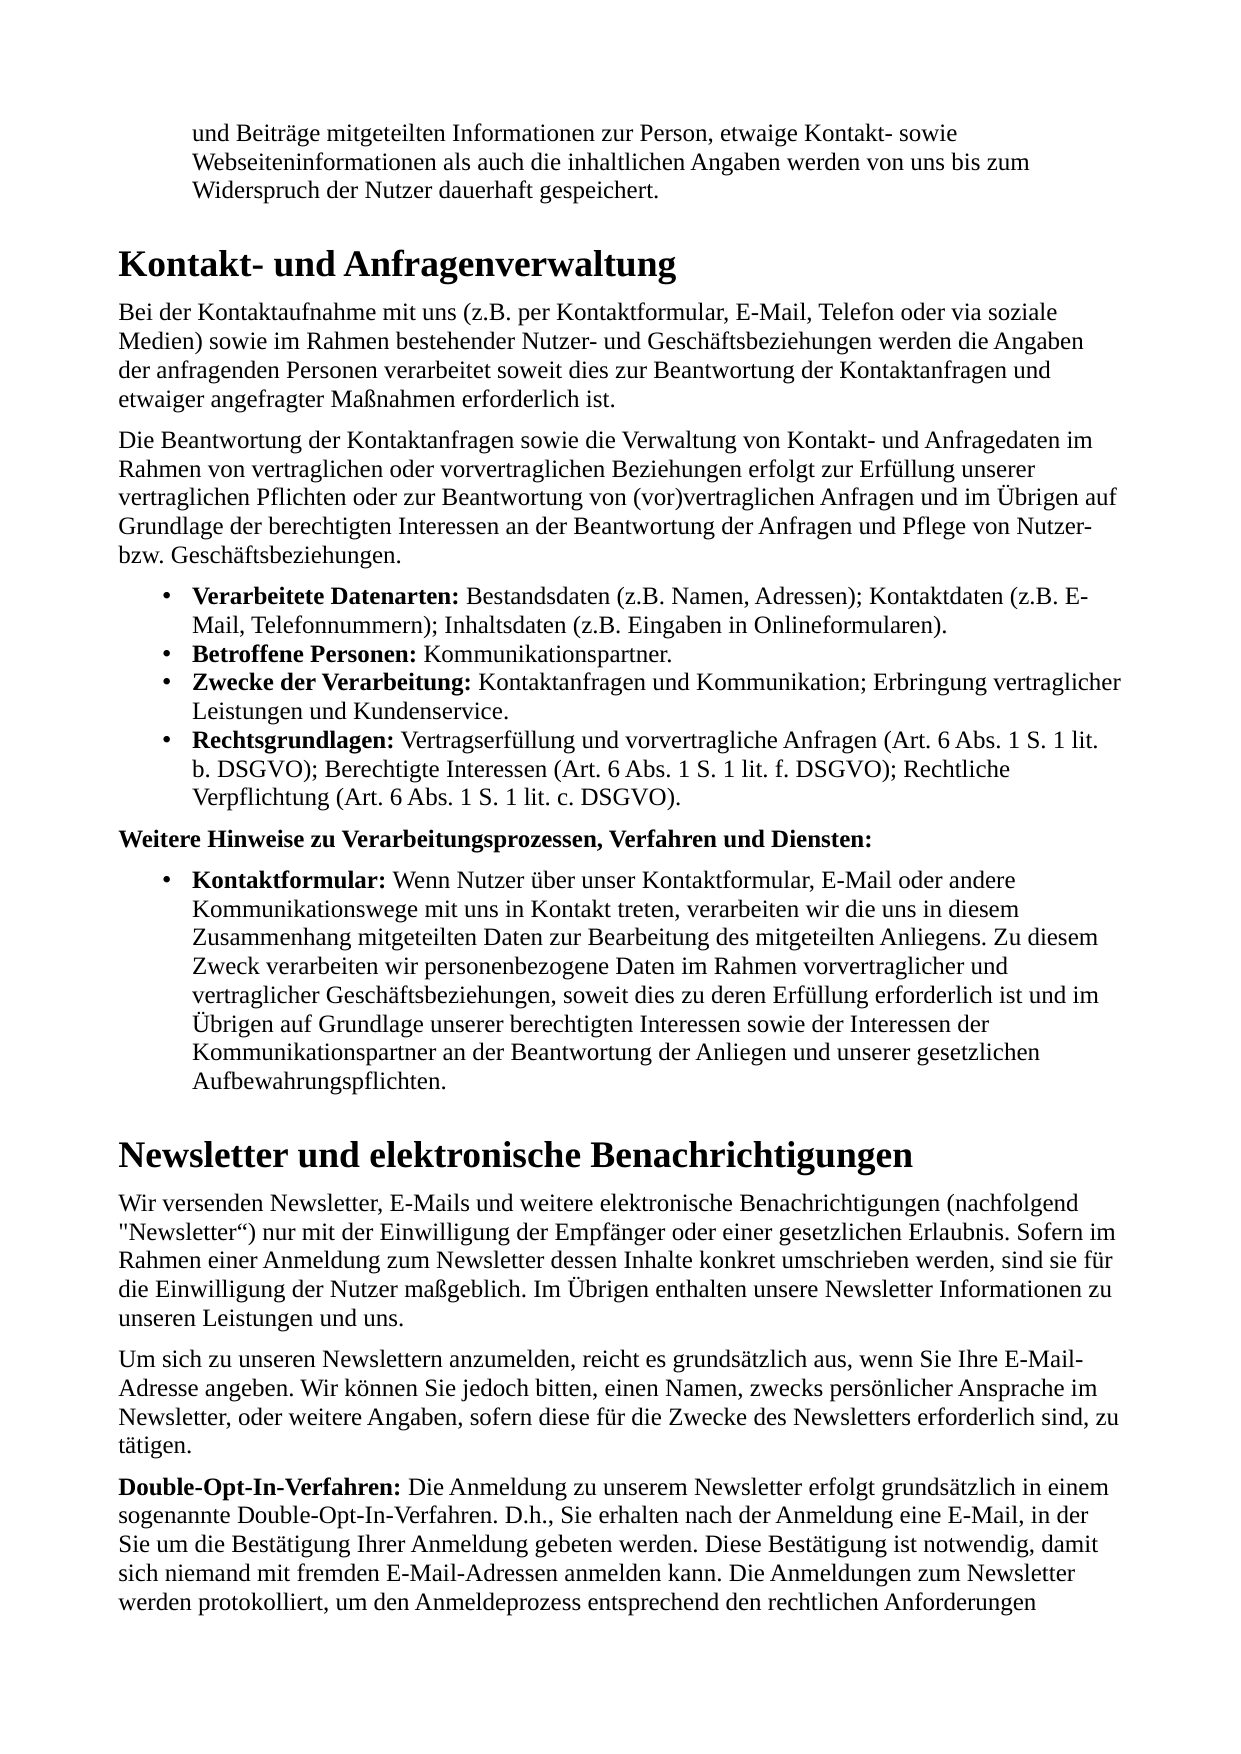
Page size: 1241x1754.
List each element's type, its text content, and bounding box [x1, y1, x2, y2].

list Zwecke der Verarbeitung: Kontaktanfragen und Kommunikation; Erbringung vertraglicher Leistungen und Kundenservice. [162, 667, 1122, 725]
subtitle Kontakt- und Anfragenverwaltung [118, 242, 1122, 285]
subtitle Newsletter und elektronische Benachrichtigungen [118, 1132, 1122, 1176]
list und Beiträge mitgeteilten Informationen zur Person, etwaige Kontakt- sowie Webseiteninformationen als auch die inhaltlichen Angaben werden von uns bis zum Widerspruch der Nutzer dauerhaft gespeichert. [162, 118, 1122, 204]
text Double-Opt-In-Verfahren: Die Anmeldung zu unserem Newsletter erfolgt grundsätzlich in einem sogenannte Double-Opt-In-Verfahren. D.h., Sie erhalten nach der Anmeldung eine E-Mail, in der Sie um die Bestätigung Ihrer Anmeldung gebeten werden. Diese Bestätigung ist notwendig, damit sich niemand mit fremden E-Mail-Adressen anmelden kann. Die Anmeldungen zum Newsletter werden protokolliert, um den Anmeldeprozess entsprechend den rechtlichen Anforderungen [118, 1472, 1122, 1616]
text Bei der Kontaktaufnahme mit uns (z.B. per Kontaktformular, E-Mail, Telefon oder via soziale Medien) sowie im Rahmen bestehender Nutzer- und Geschäftsbeziehungen werden die Angaben der anfragenden Personen verarbeitet soweit dies zur Beantwortung der Kontaktanfragen und etwaiger angefragter Maßnahmen erforderlich ist. [118, 297, 1122, 412]
text Um sich zu unseren Newslettern anzumelden, reicht es grundsätzlich aus, wenn Sie Ihre E-Mail-Adresse angeben. Wir können Sie jedoch bitten, einen Namen, zwecks persönlicher Ansprache im Newsletter, oder weitere Angaben, sofern diese für die Zwecke des Newsletters erforderlich sind, zu tätigen. [118, 1344, 1122, 1459]
list Verarbeitete Datenarten: Bestandsdaten (z.B. Namen, Adressen); Kontaktdaten (z.B. E-Mail, Telefonnummern); Inhaltsdaten (z.B. Eingaben in Onlineformularen). [162, 581, 1122, 639]
text Weitere Hinweise zu Verarbeitungsprozessen, Verfahren und Diensten: [118, 824, 1122, 852]
text Die Beantwortung der Kontaktanfragen sowie die Verwaltung von Kontakt- und Anfragedaten im Rahmen von vertraglichen oder vorvertraglichen Beziehungen erfolgt zur Erfüllung unserer vertraglichen Pflichten oder zur Beantwortung von (vor)vertraglichen Anfragen und im Übrigen auf Grundlage der berechtigten Interessen an der Beantwortung der Anfragen und Pflege von Nutzer- bzw. Geschäftsbeziehungen. [118, 425, 1122, 569]
text Wir versenden Newsletter, E-Mails und weitere elektronische Benachrichtigungen (nachfolgend "Newsletter“) nur mit der Einwilligung der Empfänger oder einer gesetzlichen Erlaubnis. Sofern im Rahmen einer Anmeldung zum Newsletter dessen Inhalte konkret umschrieben werden, sind sie für die Einwilligung der Nutzer maßgeblich. Im Übrigen enthalten unsere Newsletter Informationen zu unseren Leistungen und uns. [118, 1188, 1122, 1332]
list Kontaktformular: Wenn Nutzer über unser Kontaktformular, E-Mail oder andere Kommunikationswege mit uns in Kontakt treten, verarbeiten wir die uns in diesem Zusammenhang mitgeteilten Daten zur Bearbeitung des mitgeteilten Anliegens. Zu diesem Zweck verarbeiten wir personenbezogene Daten im Rahmen vorvertraglicher und vertraglicher Geschäftsbeziehungen, soweit dies zu deren Erfüllung erforderlich ist und im Übrigen auf Grundlage unserer berechtigten Interessen sowie der Interessen der Kommunikationspartner an der Beantwortung der Anliegen und unserer gesetzlichen Aufbewahrungspflichten. [162, 865, 1122, 1095]
list Betroffene Personen: Kommunikationspartner. [162, 639, 1122, 667]
list Rechtsgrundlagen: Vertragserfüllung und vorvertragliche Anfragen (Art. 6 Abs. 1 S. 1 lit. b. DSGVO); Berechtigte Interessen (Art. 6 Abs. 1 S. 1 lit. f. DSGVO); Rechtliche Verpflichtung (Art. 6 Abs. 1 S. 1 lit. c. DSGVO). [162, 725, 1122, 811]
